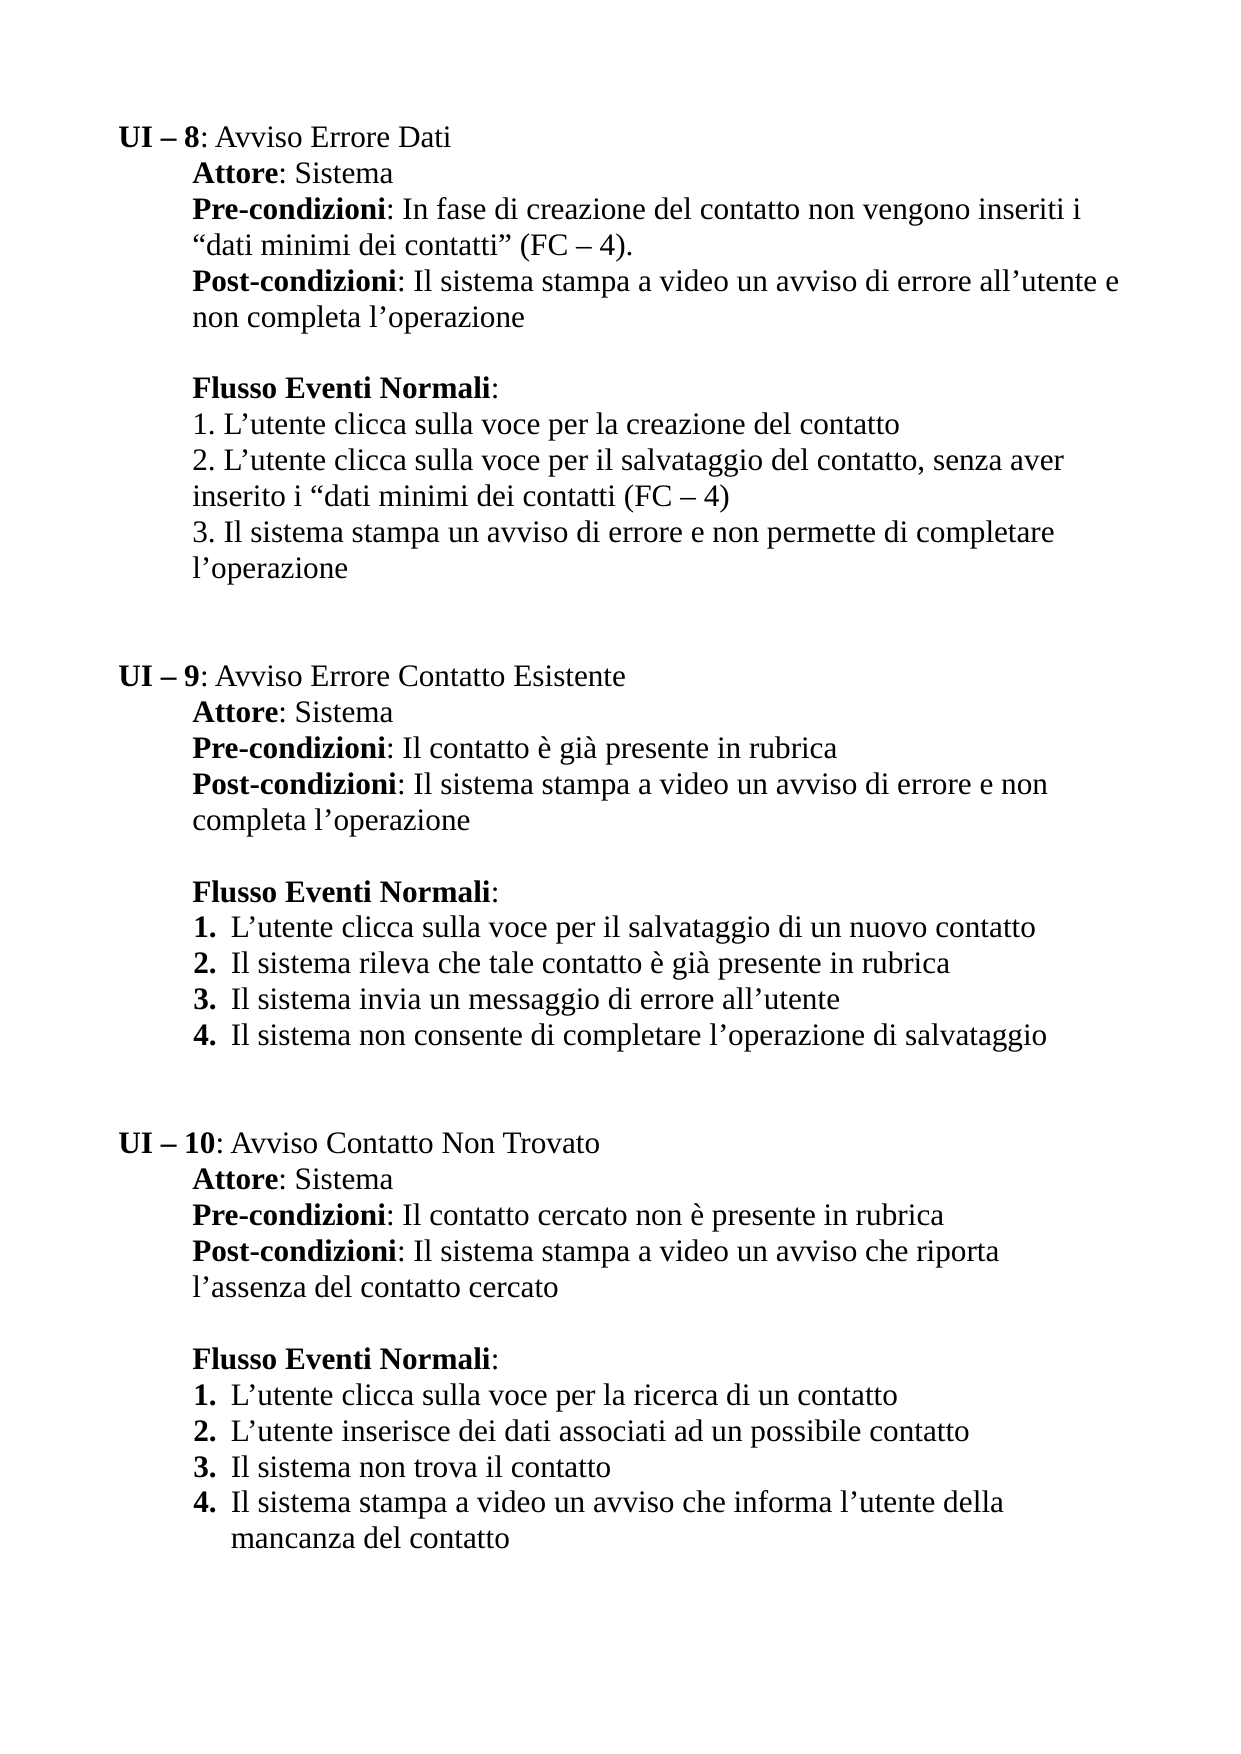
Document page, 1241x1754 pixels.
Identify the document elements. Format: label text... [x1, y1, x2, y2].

text Attore: Sistema [118, 1160, 1122, 1196]
text 1. L’utente clicca sulla voce per la creazione del contatto [118, 406, 1122, 442]
text UI – 10: Avviso Contatto Non Trovato [118, 1124, 1122, 1160]
list L’utente clicca sulla voce per il salvataggio di un nuovo contatto [193, 909, 1122, 945]
text Post-condizioni: Il sistema stampa a video un avviso che riporta l’assenza del contatto cercato [118, 1232, 1122, 1304]
text Post-condizioni: Il sistema stampa a video un avviso di errore all’utente e non completa l’operazione [118, 262, 1122, 334]
text Pre-condizioni: In fase di creazione del contatto non vengono inseriti i “dati minimi dei contatti” (FC – 4). [118, 190, 1122, 262]
text Attore: Sistema [118, 154, 1122, 190]
list Il sistema non consente di completare l’operazione di salvataggio [193, 1017, 1122, 1052]
text UI – 9: Avviso Errore Contatto Esistente [118, 657, 1122, 693]
text Flusso Eventi Normali: [118, 873, 1122, 909]
list Il sistema invia un messaggio di errore all’utente [193, 981, 1122, 1017]
list L’utente inserisce dei dati associati ad un possibile contatto [193, 1412, 1122, 1448]
list Il sistema non trova il contatto [193, 1448, 1122, 1484]
text 3. Il sistema stampa un avviso di errore e non permette di completare l’operazione [118, 513, 1122, 585]
text Pre-condizioni: Il contatto è già presente in rubrica [118, 729, 1122, 765]
text Post-condizioni: Il sistema stampa a video un avviso di errore e non completa l’operazione [118, 765, 1122, 837]
text Flusso Eventi Normali: [118, 1340, 1122, 1376]
text Pre-condizioni: Il contatto cercato non è presente in rubrica [118, 1196, 1122, 1232]
text Attore: Sistema [118, 693, 1122, 729]
text Flusso Eventi Normali: [118, 370, 1122, 406]
text UI – 8: Avviso Errore Dati [118, 118, 1122, 154]
text 2. L’utente clicca sulla voce per il salvataggio del contatto, senza aver inserito i “dati minimi dei contatti (FC – 4) [118, 442, 1122, 513]
list Il sistema rileva che tale contatto è già presente in rubrica [193, 945, 1122, 981]
list Il sistema stampa a video un avviso che informa l’utente della mancanza del contatto [193, 1484, 1122, 1556]
list L’utente clicca sulla voce per la ricerca di un contatto [193, 1376, 1122, 1412]
